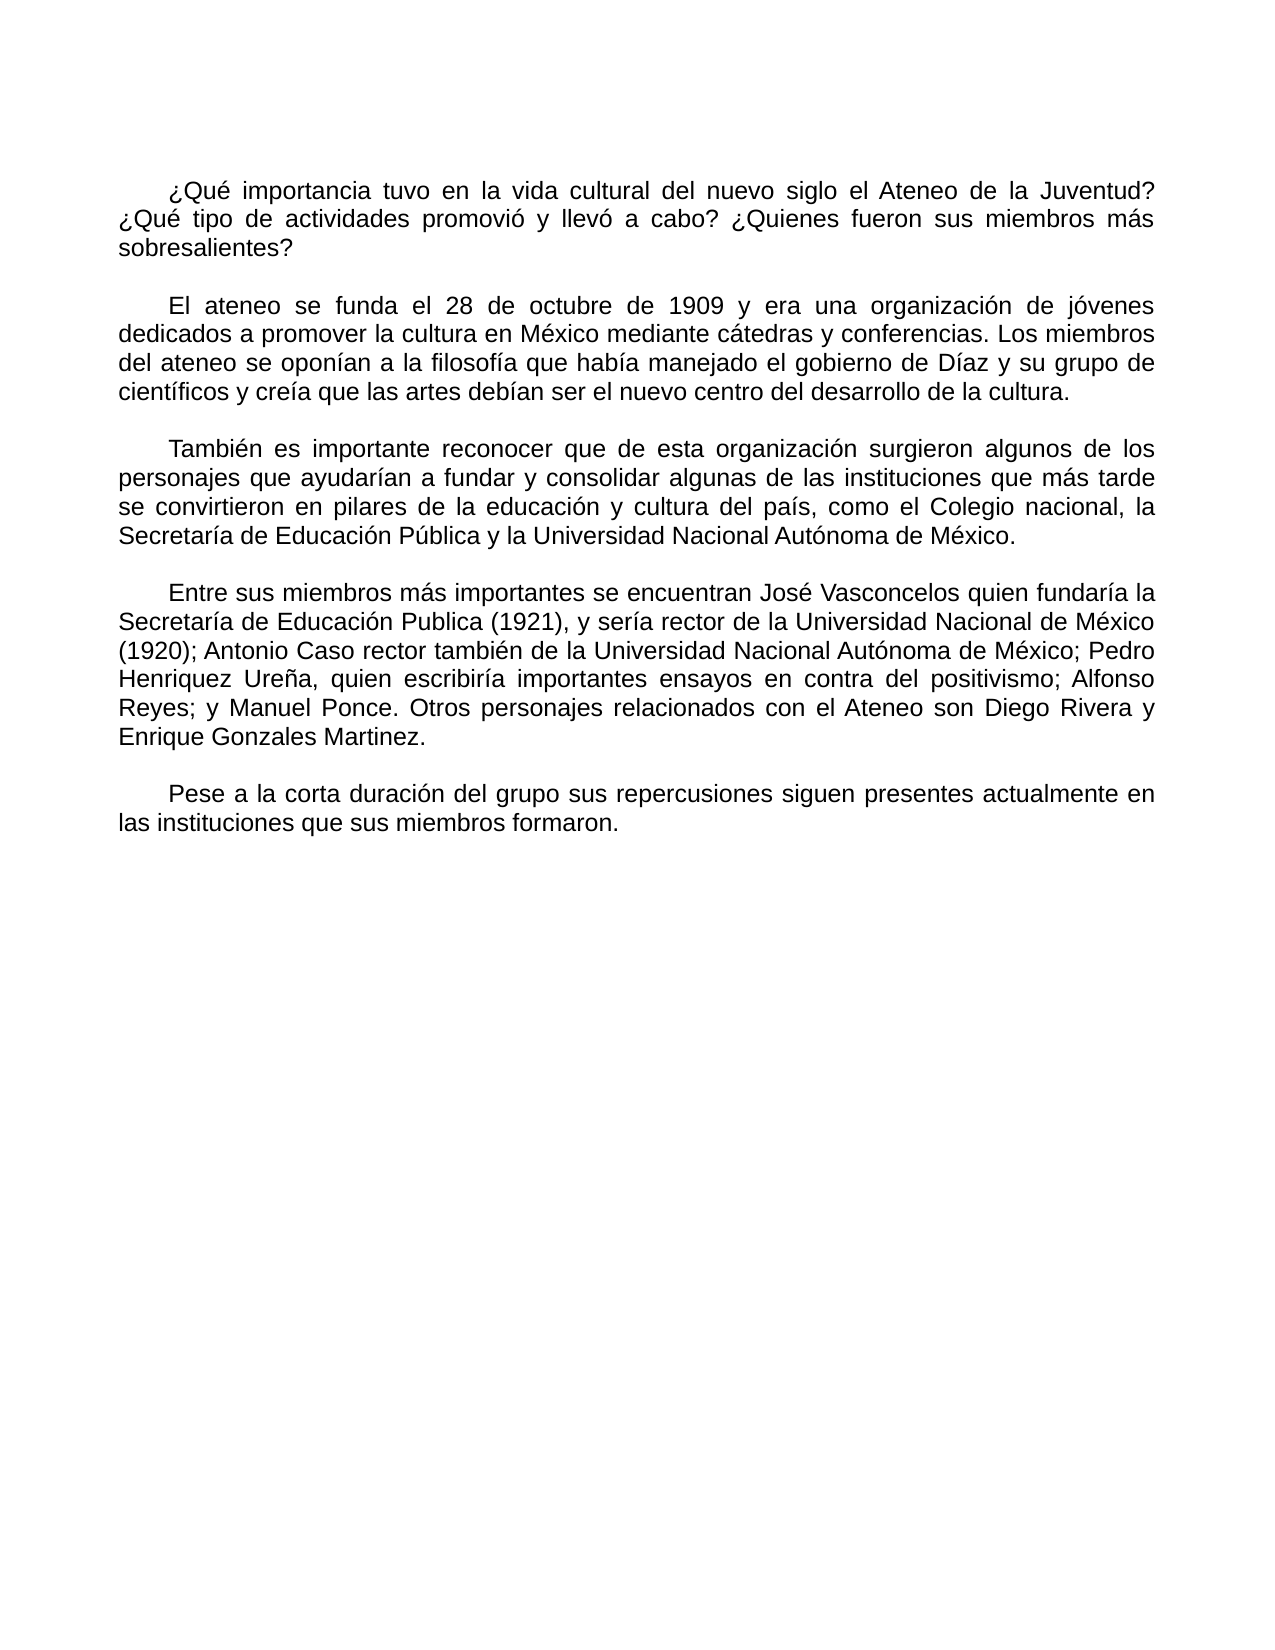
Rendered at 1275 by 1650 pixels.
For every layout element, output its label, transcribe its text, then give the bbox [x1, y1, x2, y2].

text Pese a la corta duración del grupo sus repercusiones siguen presentes actualmente en las instituciones que sus miembros formaron. [118, 779, 1157, 837]
text ¿Qué importancia tuvo en la vida cultural del nuevo siglo el Ateneo de la Juventud? ¿Qué tipo de actividades promovió y llevó a cabo? ¿Quienes fueron sus miembros más sobresalientes? [118, 176, 1157, 262]
text El ateneo se funda el 28 de octubre de 1909 y era una organización de jóvenes dedicados a promover la cultura en México mediante cátedras y conferencias. Los miembros del ateneo se oponían a la filosofía que había manejado el gobierno de Díaz y su grupo de científicos y creía que las artes debían ser el nuevo centro del desarrollo de la cultura. [118, 291, 1157, 406]
text También es importante reconocer que de esta organización surgieron algunos de los personajes que ayudarían a fundar y consolidar algunas de las instituciones que más tarde se convirtieron en pilares de la educación y cultura del país, como el Colegio nacional, la Secretaría de Educación Pública y la Universidad Nacional Autónoma de México. [118, 434, 1157, 549]
text Entre sus miembros más importantes se encuentran José Vasconcelos quien fundaría la Secretaría de Educación Publica (1921), y sería rector de la Universidad Nacional de México (1920); Antonio Caso rector también de la Universidad Nacional Autónoma de México; Pedro Henriquez Ureña, quien escribiría importantes ensayos en contra del positivismo; Alfonso Reyes; y Manuel Ponce. Otros personajes relacionados con el Ateneo son Diego Rivera y Enrique Gonzales Martinez. [118, 578, 1157, 751]
